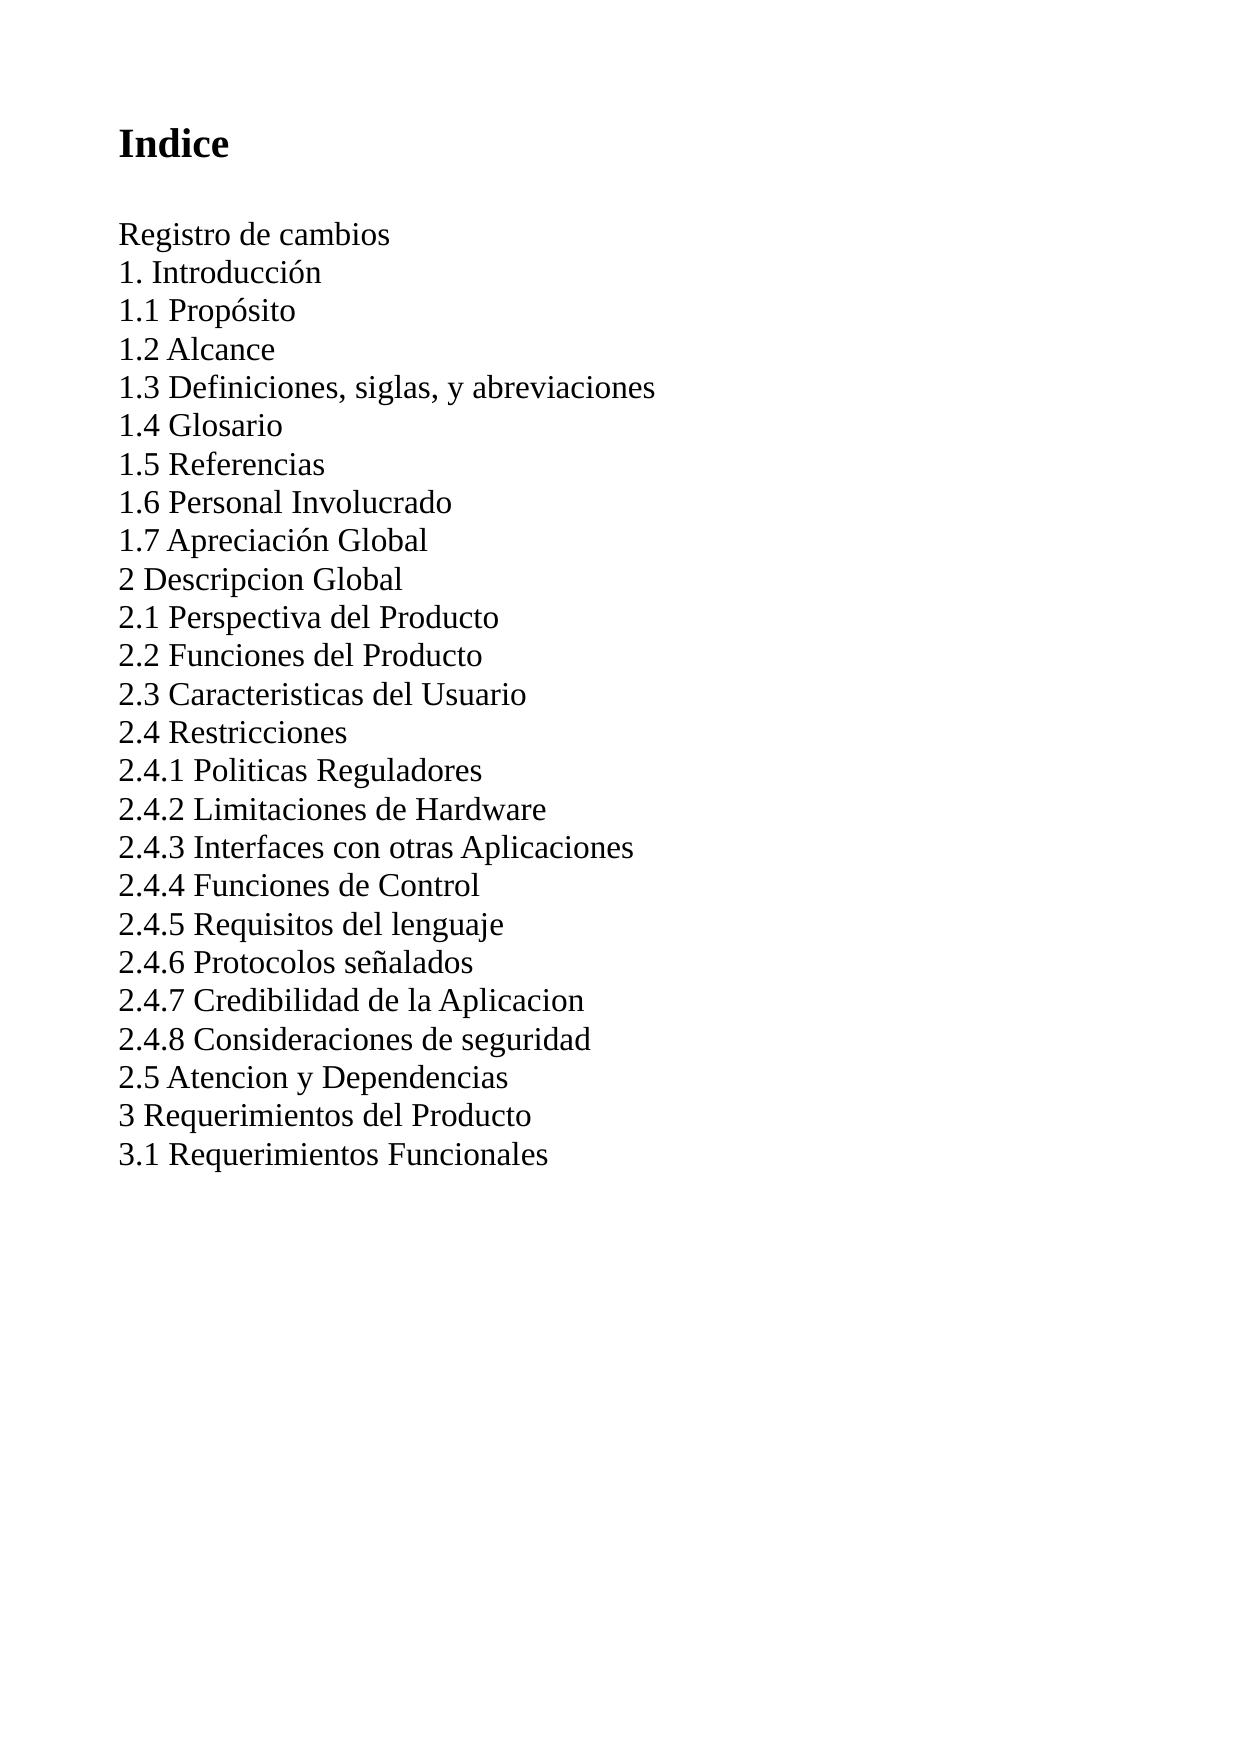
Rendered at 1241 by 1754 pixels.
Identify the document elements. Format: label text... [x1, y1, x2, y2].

text 2.2 Funciones del Producto [118, 636, 1122, 674]
text 1.4 Glosario [118, 406, 1122, 444]
text 1.2 Alcance [118, 329, 1122, 367]
text 2.4.2 Limitaciones de Hardware [118, 789, 1122, 827]
text 2 Descripcion Global [118, 559, 1122, 597]
text 2.4.8 Consideraciones de seguridad [118, 1019, 1122, 1057]
text 1.1 Propósito [118, 291, 1122, 329]
text 2.4.1 Politicas Reguladores [118, 751, 1122, 789]
text 2.1 Perspectiva del Producto [118, 597, 1122, 636]
text 3 Requerimientos del Producto [118, 1096, 1122, 1134]
text 2.3 Caracteristicas del Usuario [118, 674, 1122, 712]
text 3.1 Requerimientos Funcionales [118, 1134, 1122, 1172]
text 2.5 Atencion y Dependencias [118, 1057, 1122, 1096]
text 1.7 Apreciación Global [118, 521, 1122, 559]
text 2.4 Restricciones [118, 712, 1122, 751]
text 1.5 Referencias [118, 444, 1122, 482]
text 1.6 Personal Involucrado [118, 482, 1122, 521]
text 2.4.3 Interfaces con otras Aplicaciones [118, 827, 1122, 866]
text Indice [118, 118, 1122, 166]
text 1.3 Definiciones, siglas, y abreviaciones [118, 367, 1122, 406]
text 2.4.6 Protocolos señalados [118, 942, 1122, 981]
text 2.4.4 Funciones de Control [118, 866, 1122, 904]
text 2.4.7 Credibilidad de la Aplicacion [118, 981, 1122, 1019]
text 2.4.5 Requisitos del lenguaje [118, 904, 1122, 942]
text 1. Introducción [118, 252, 1122, 291]
text Registro de cambios [118, 214, 1122, 252]
